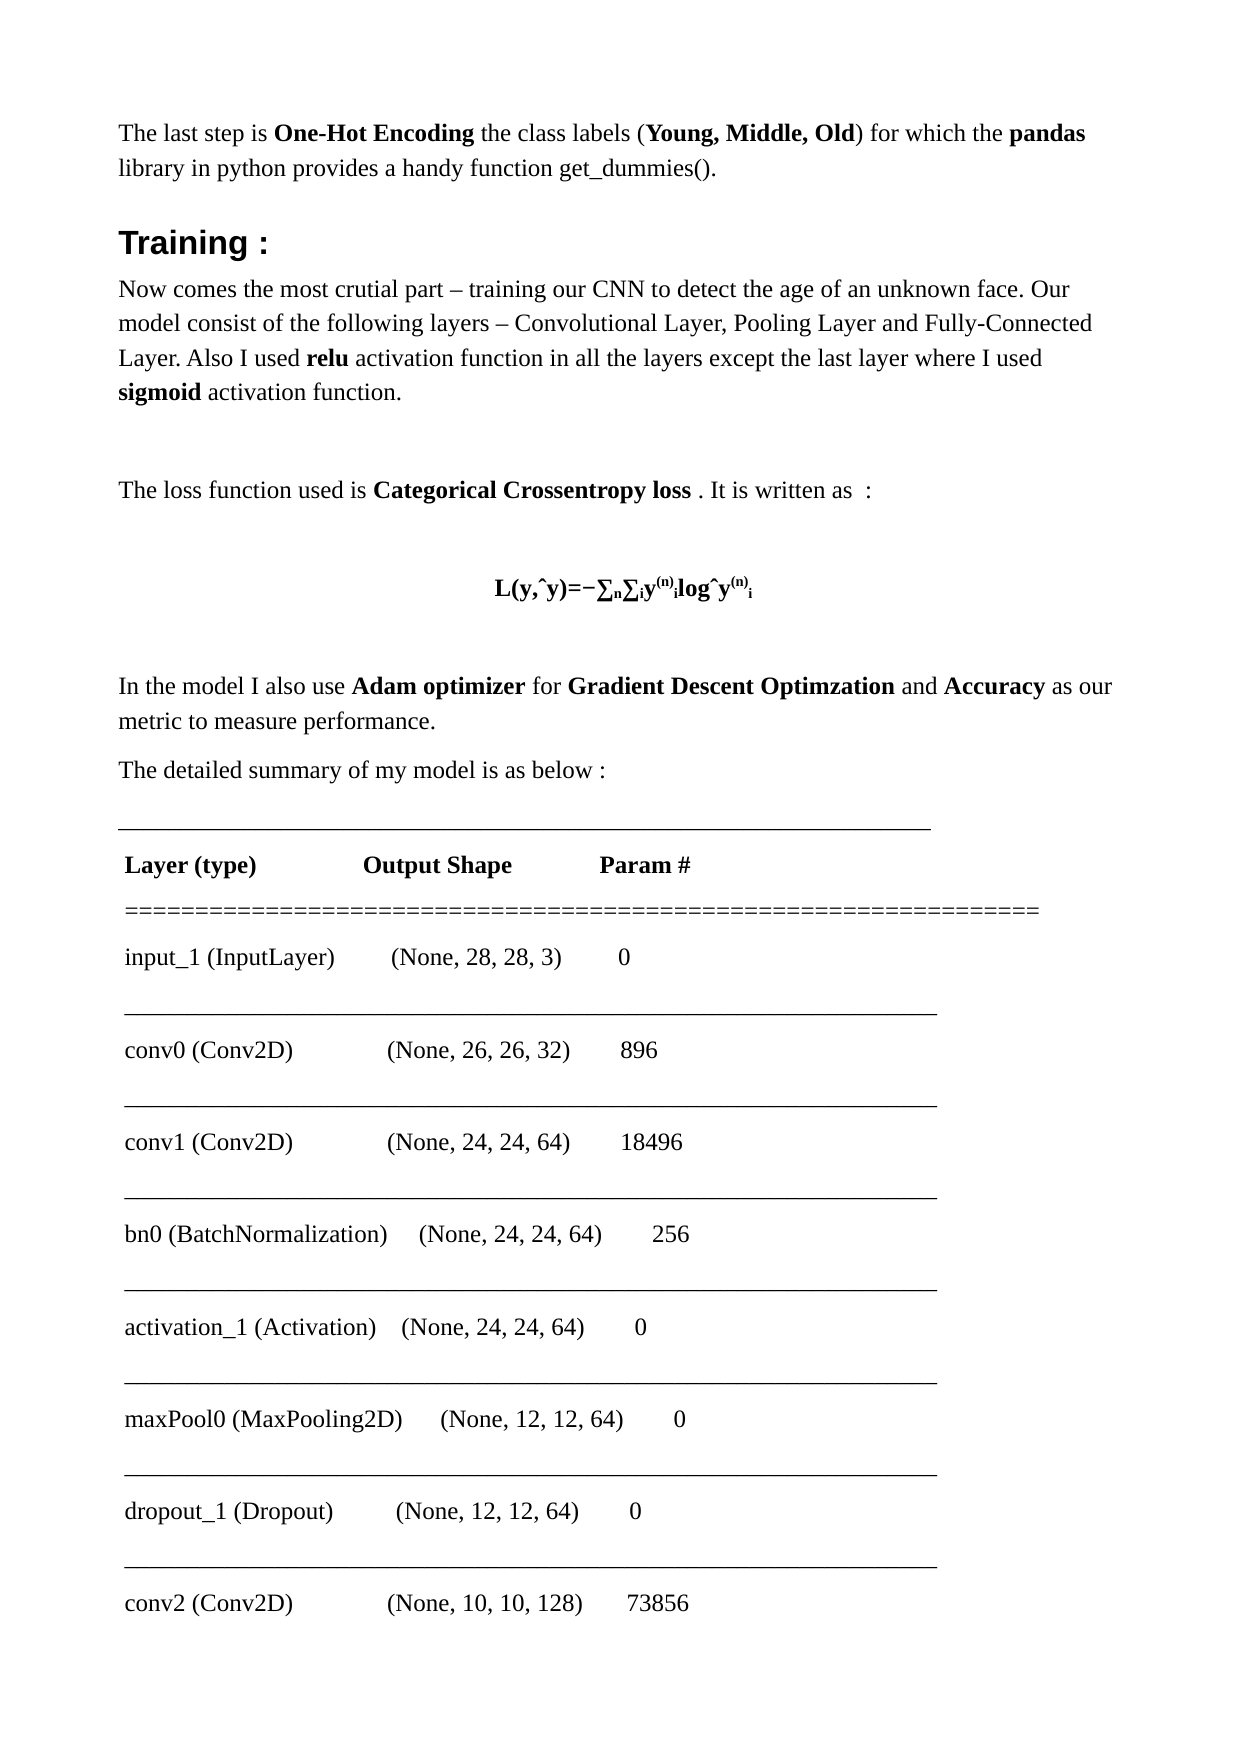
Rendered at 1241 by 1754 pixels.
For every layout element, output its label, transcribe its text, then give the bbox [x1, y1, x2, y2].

text activation_1 (Activation) (None, 24, 24, 64) 0 [118, 1312, 1122, 1340]
text _________________________________________________________________ [118, 1081, 1122, 1110]
text input_1 (InputLayer) (None, 28, 28, 3) 0 [118, 942, 1122, 971]
text dropout_1 (Dropout) (None, 12, 12, 64) 0 [118, 1496, 1122, 1525]
text _________________________________________________________________ [118, 804, 1122, 833]
text bn0 (BatchNormalization) (None, 24, 24, 64) 256 [118, 1219, 1122, 1248]
text The last step is One-Hot Encoding the class labels (Young, Middle, Old) for which the pandas library in python provides a handy function get_dummies(). [118, 118, 1122, 181]
text _________________________________________________________________ [118, 989, 1122, 1017]
text _________________________________________________________________ [118, 1173, 1122, 1202]
text Layer (type) Output Shape Param # [118, 850, 1122, 879]
text _________________________________________________________________ [118, 1450, 1122, 1479]
text In the model I also use Adam optimizer for Gradient Descent Optimzation and Accuracy as our metric to measure performance. [118, 671, 1122, 735]
text The loss function used is Categorical Crossentropy loss . It is written as : [118, 475, 1122, 504]
text _________________________________________________________________ [118, 1358, 1122, 1387]
subtitle Training : [118, 222, 1122, 261]
text _________________________________________________________________ [118, 1266, 1122, 1294]
text conv1 (Conv2D) (None, 24, 24, 64) 18496 [118, 1127, 1122, 1156]
text conv2 (Conv2D) (None, 10, 10, 128) 73856 [118, 1588, 1122, 1617]
text conv0 (Conv2D) (None, 26, 26, 32) 896 [118, 1035, 1122, 1063]
text maxPool0 (MaxPooling2D) (None, 12, 12, 64) 0 [118, 1404, 1122, 1433]
text Now comes the most crutial part – training our CNN to detect the age of an unknown face. Our model consist of the following layers – Convolutional Layer, Pooling Layer and Fully-Connected Layer. Also I used relu activation function in all the layers except the last layer where I used sigmoid activation function. [118, 274, 1122, 406]
text The detailed summary of my model is as below : [118, 755, 1122, 784]
text _________________________________________________________________ [118, 1542, 1122, 1571]
text ================================================================= [118, 896, 1122, 925]
text L(y,ˆy)=−∑n∑iy(n)ilogˆy(n)i [118, 573, 1122, 602]
